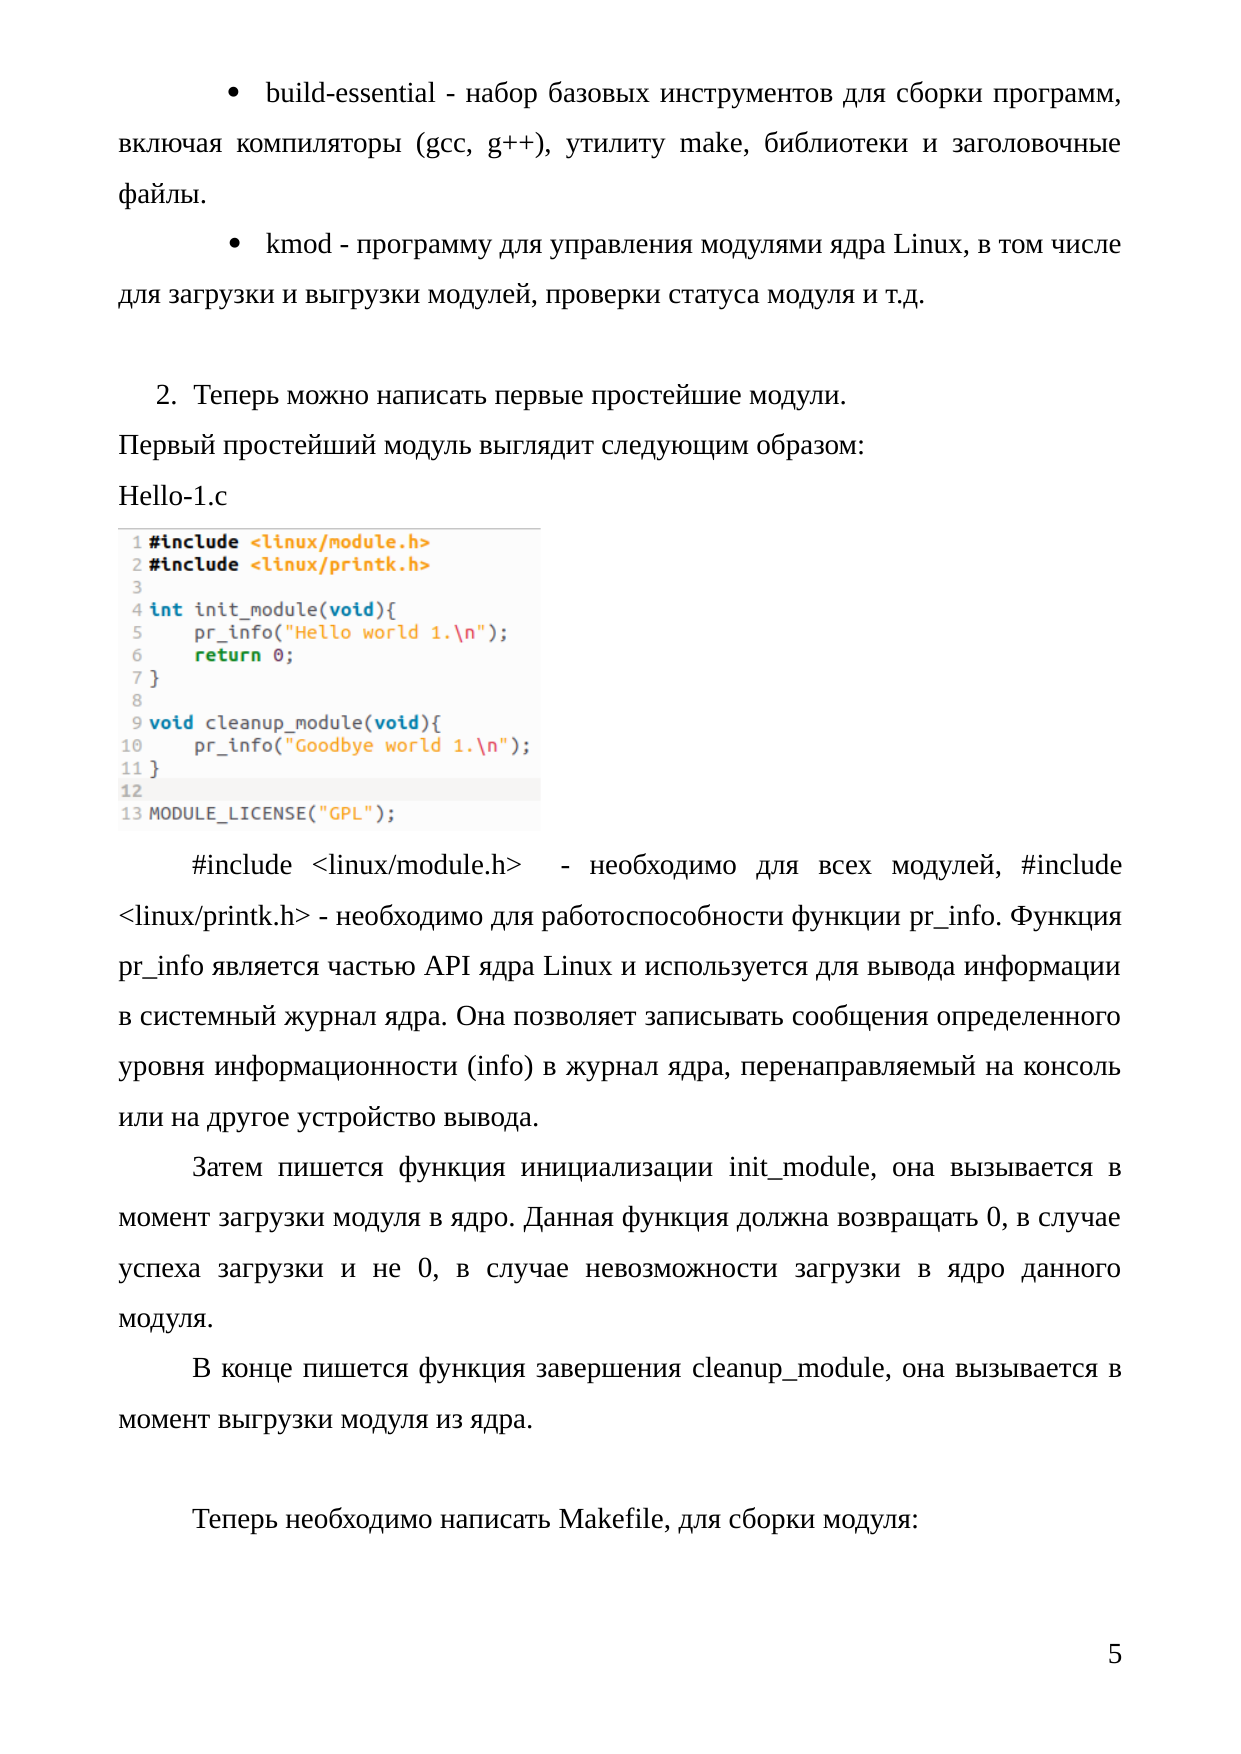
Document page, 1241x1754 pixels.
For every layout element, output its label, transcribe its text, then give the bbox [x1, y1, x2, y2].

list kmod - программу для управления модулями ядра Linux, в том числе для загрузки и выгрузки модулей, проверки статуса модуля и т.д. [118, 226, 1122, 310]
text #include <linux/module.h> - необходимо для всех модулей, #include <linux/printk.h> - необходимо для работоспособности функции pr_info. Функция pr_info является частью API ядра Linux и используется для вывода информации в системный журнал ядра. Она позволяет записывать сообщения определенного уровня информационности (info) в журнал ядра, перенаправляемый на консоль или на другое устройство вывода. [118, 847, 1122, 1132]
text Hello-1.c [118, 478, 1122, 511]
text Затем пишется функция инициализации init_module, она вызывается в момент загрузки модуля в ядро. Данная функция должна возвращать 0, в случае успеха загрузки и не 0, в случае невозможности загрузки в ядро данного модуля. [118, 1149, 1122, 1334]
text В конце пишется функция завершения cleanup_module, она вызывается в момент выгрузки модуля из ядра. [118, 1350, 1122, 1434]
list Теперь можно написать первые простейшие модули. [156, 377, 1122, 411]
text Первый простейший модуль выглядит следующим образом: [118, 427, 1122, 461]
text Теперь необходимо написать Makefile, для сборки модуля: [118, 1501, 1122, 1535]
list build-essential - набор базовых инструментов для сборки программ, включая компиляторы (gcc, g++), утилиту make, библиотеки и заголовочные файлы. [118, 75, 1122, 209]
